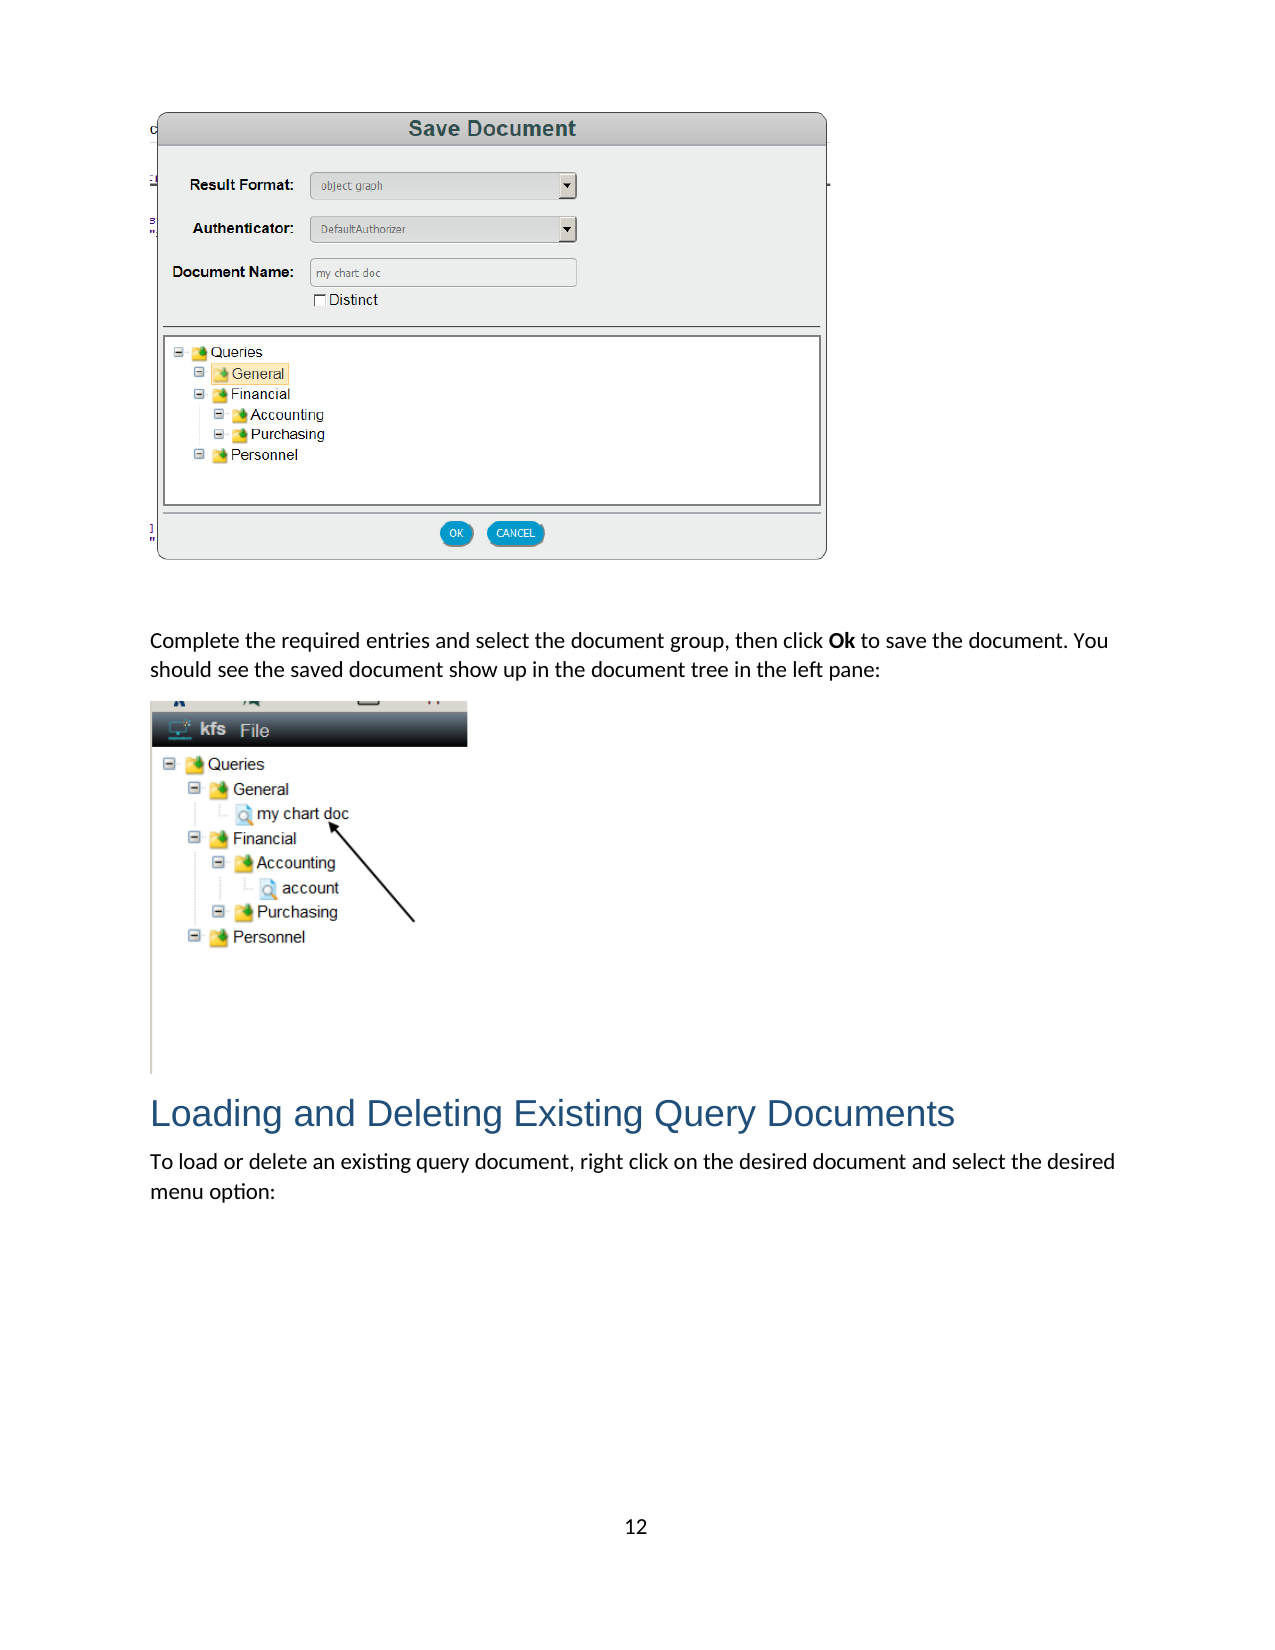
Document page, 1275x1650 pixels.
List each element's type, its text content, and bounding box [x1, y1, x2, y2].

text To load or delete an existing query document, right click on the desired document and select the desired menu option: [150, 1147, 1121, 1205]
subtitle Loading and Deleting Existing Query Documents [150, 1091, 1131, 1134]
picture [150, 110, 831, 560]
picture [150, 701, 468, 1074]
text Complete the required entries and select the document group, then click Ok to save the document. You should see the saved document show up in the document tree in the left pane: [150, 626, 1121, 683]
